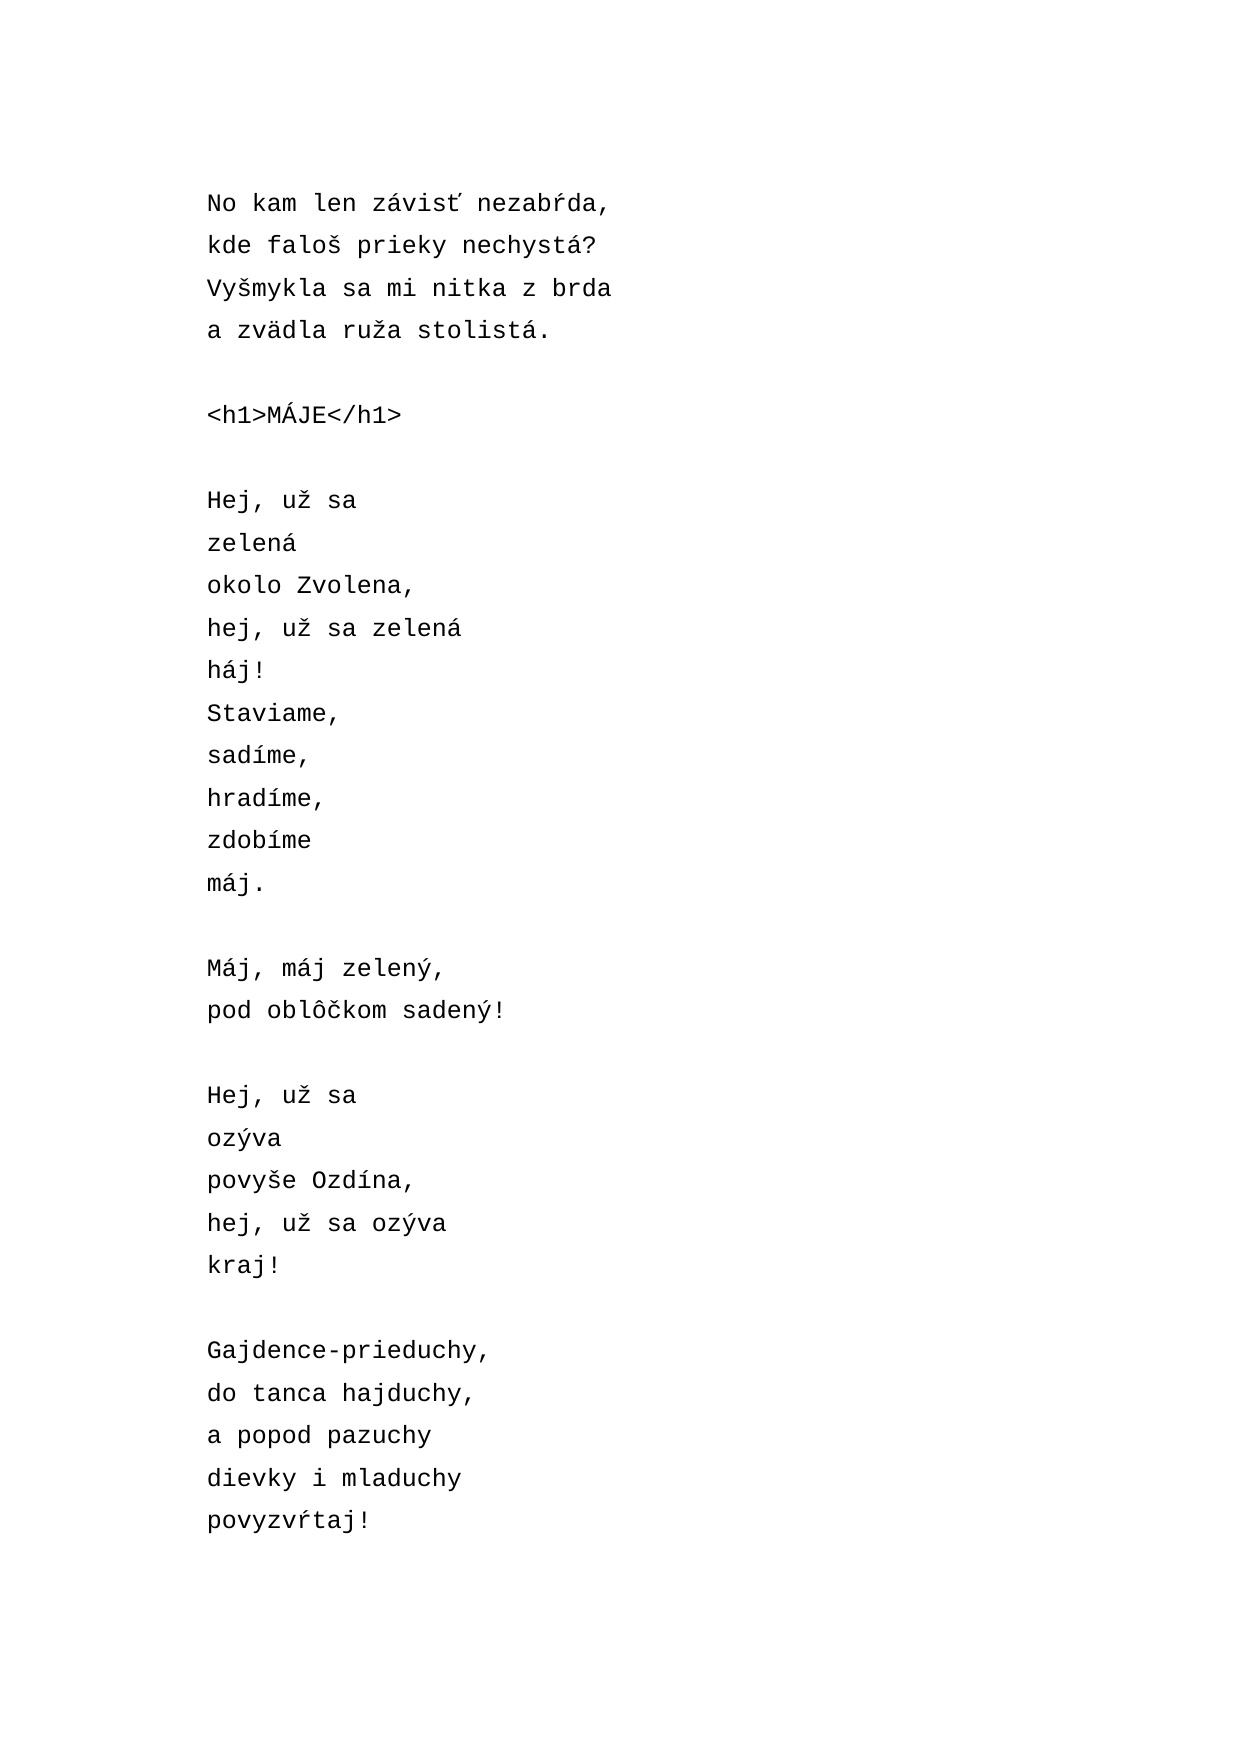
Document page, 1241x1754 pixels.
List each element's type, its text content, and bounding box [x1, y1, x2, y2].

text a popod pazuchy [148, 1423, 1093, 1451]
text <h1>MÁJE</h1> [148, 403, 1093, 431]
text do tanca hajduchy, [148, 1380, 1093, 1408]
text Staviame, [148, 700, 1093, 728]
text povyzvŕtaj! [148, 1508, 1093, 1536]
text zelená [148, 530, 1093, 558]
text hradíme, [148, 785, 1093, 813]
text sadíme, [148, 743, 1093, 771]
text hej, už sa ozýva [148, 1210, 1093, 1238]
text Hej, už sa [148, 488, 1093, 516]
text kraj! [148, 1253, 1093, 1281]
text Vyšmykla sa mi nitka z brda [148, 275, 1093, 303]
text povyše Ozdína, [148, 1168, 1093, 1196]
text Hej, už sa [148, 1083, 1093, 1111]
text máj. [148, 870, 1093, 898]
text a zvädla ruža stolistá. [148, 318, 1093, 346]
text hej, už sa zelená [148, 615, 1093, 643]
text kde faloš prieky nechystá? [148, 233, 1093, 261]
text pod oblôčkom sadený! [148, 998, 1093, 1026]
text Gajdence-prieduchy, [148, 1338, 1093, 1366]
text No kam len závisť nezabŕda, [148, 190, 1093, 218]
text Máj, máj zelený, [148, 955, 1093, 983]
text zdobíme [148, 828, 1093, 856]
text ozýva [148, 1125, 1093, 1153]
text háj! [148, 658, 1093, 686]
text dievky i mladuchy [148, 1465, 1093, 1493]
text okolo Zvolena, [148, 573, 1093, 601]
